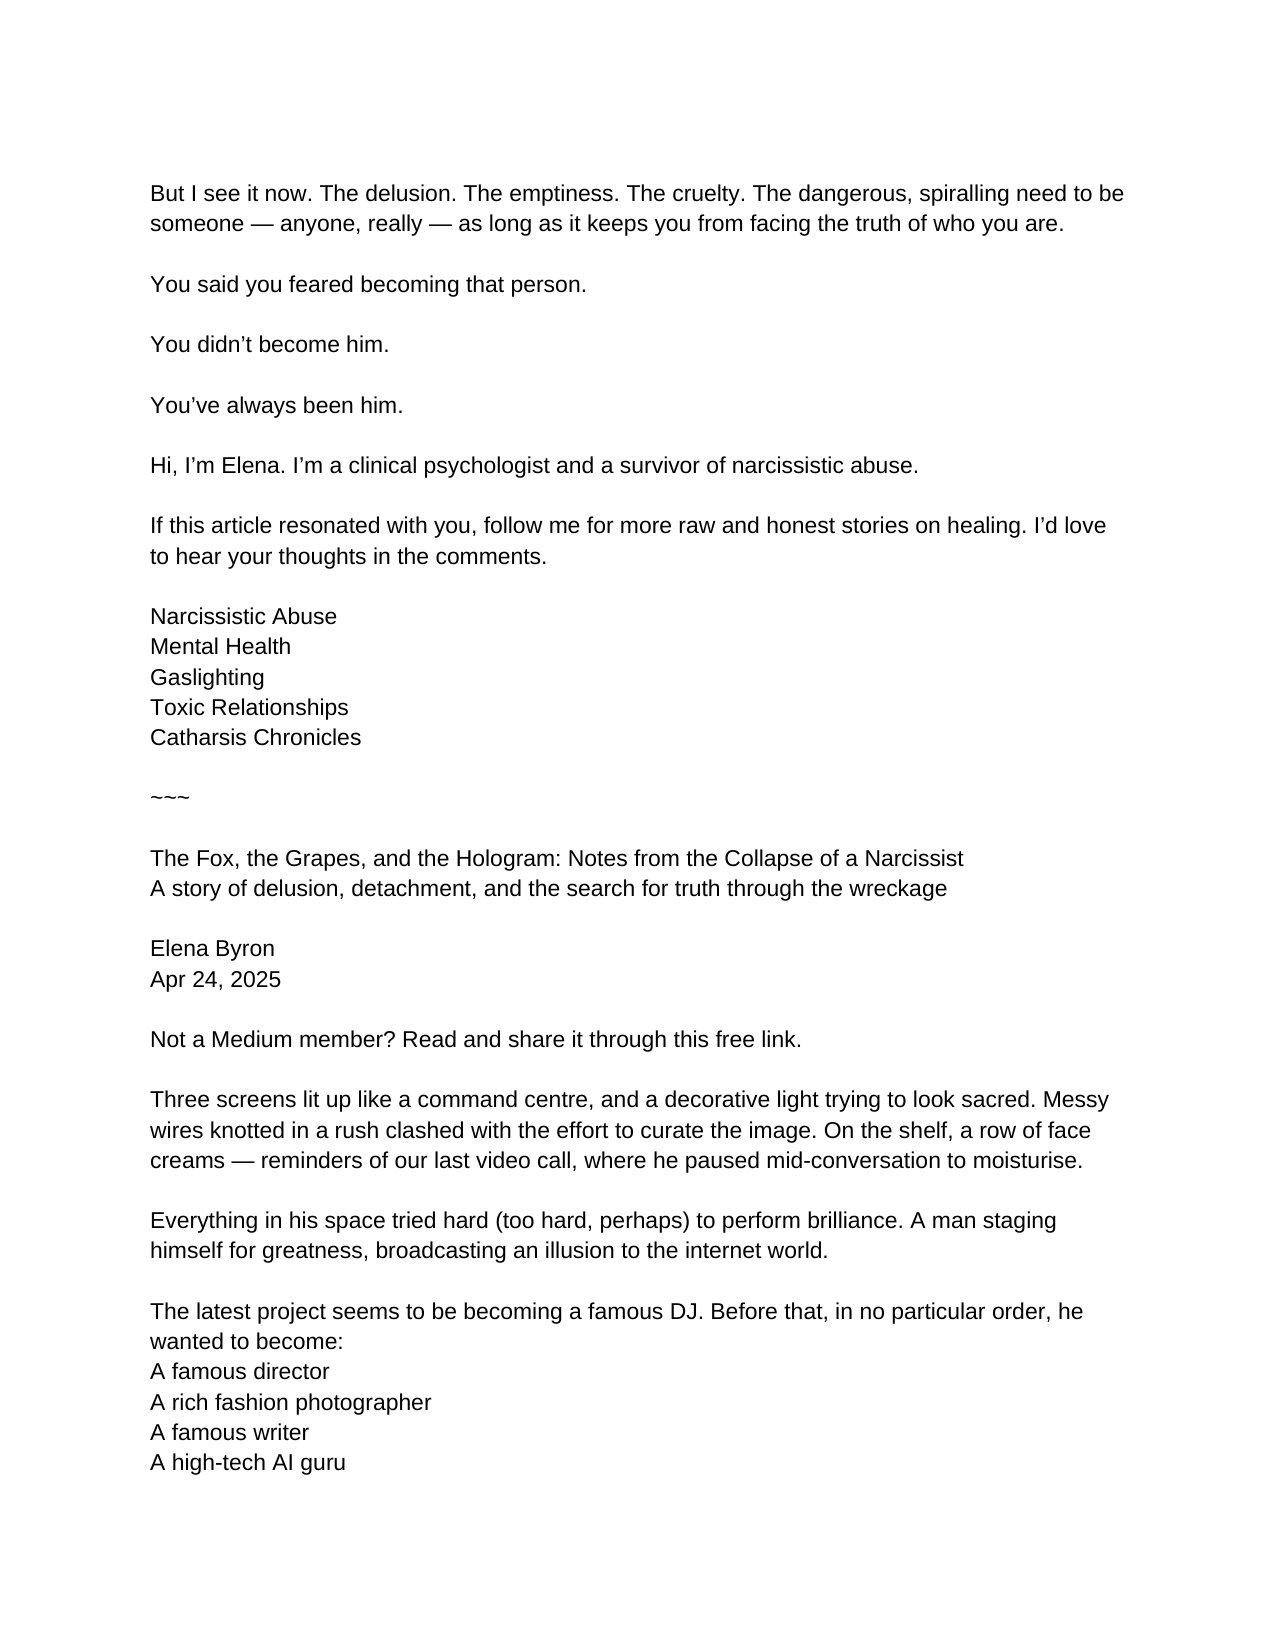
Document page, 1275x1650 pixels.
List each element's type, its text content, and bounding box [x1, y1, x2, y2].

text Mental Health [150, 633, 1125, 660]
text Catharsis Chronicles [150, 724, 1125, 750]
text ~~~ [150, 784, 1125, 811]
text Narcissistic Abuse [150, 603, 1125, 629]
text Everything in his space tried hard (too hard, perhaps) to perform brilliance. A man staging himself for greatness, broadcasting an illusion to the internet world. [150, 1207, 1125, 1264]
text Not a Medium member? Read and share it through this free link. [150, 1026, 1125, 1052]
text Three screens lit up like a command centre, and a decorative light trying to look sacred. Messy wires knotted in a rush clashed with the effort to curate the image. On the shelf, a row of face creams — reminders of our last video call, where he paused mid-conversation to moisturise. [150, 1086, 1125, 1173]
text A high-tech AI guru [150, 1449, 1125, 1475]
text A famous writer [150, 1419, 1125, 1445]
text A famous director [150, 1358, 1125, 1385]
text Toxic Relationships [150, 694, 1125, 720]
text Gaslighting [150, 663, 1125, 690]
text Elena Byron [150, 935, 1125, 962]
text But I see it now. The delusion. The emptiness. The cruelty. The dangerous, spiralling need to be someone — anyone, really — as long as it keeps you from facing the truth of who you are. [150, 180, 1125, 237]
text You’ve always been him. [150, 392, 1125, 418]
text If this article resonated with you, follow me for more raw and honest stories on healing. I’d love to hear your thoughts in the comments. [150, 512, 1125, 569]
text A rich fashion photographer [150, 1388, 1125, 1415]
text The latest project seems to be becoming a famous DJ. Before that, in no particular order, he wanted to become: [150, 1298, 1125, 1354]
text Apr 24, 2025 [150, 966, 1125, 992]
text A story of delusion, detachment, and the search for truth through the wreckage [150, 875, 1125, 901]
text Hi, I’m Elena. I’m a clinical psychologist and a survivor of narcissistic abuse. [150, 452, 1125, 478]
text You said you feared becoming that person. [150, 271, 1125, 297]
text You didn’t become him. [150, 331, 1125, 358]
text The Fox, the Grapes, and the Hologram: Notes from the Collapse of a Narcissist [150, 845, 1125, 871]
